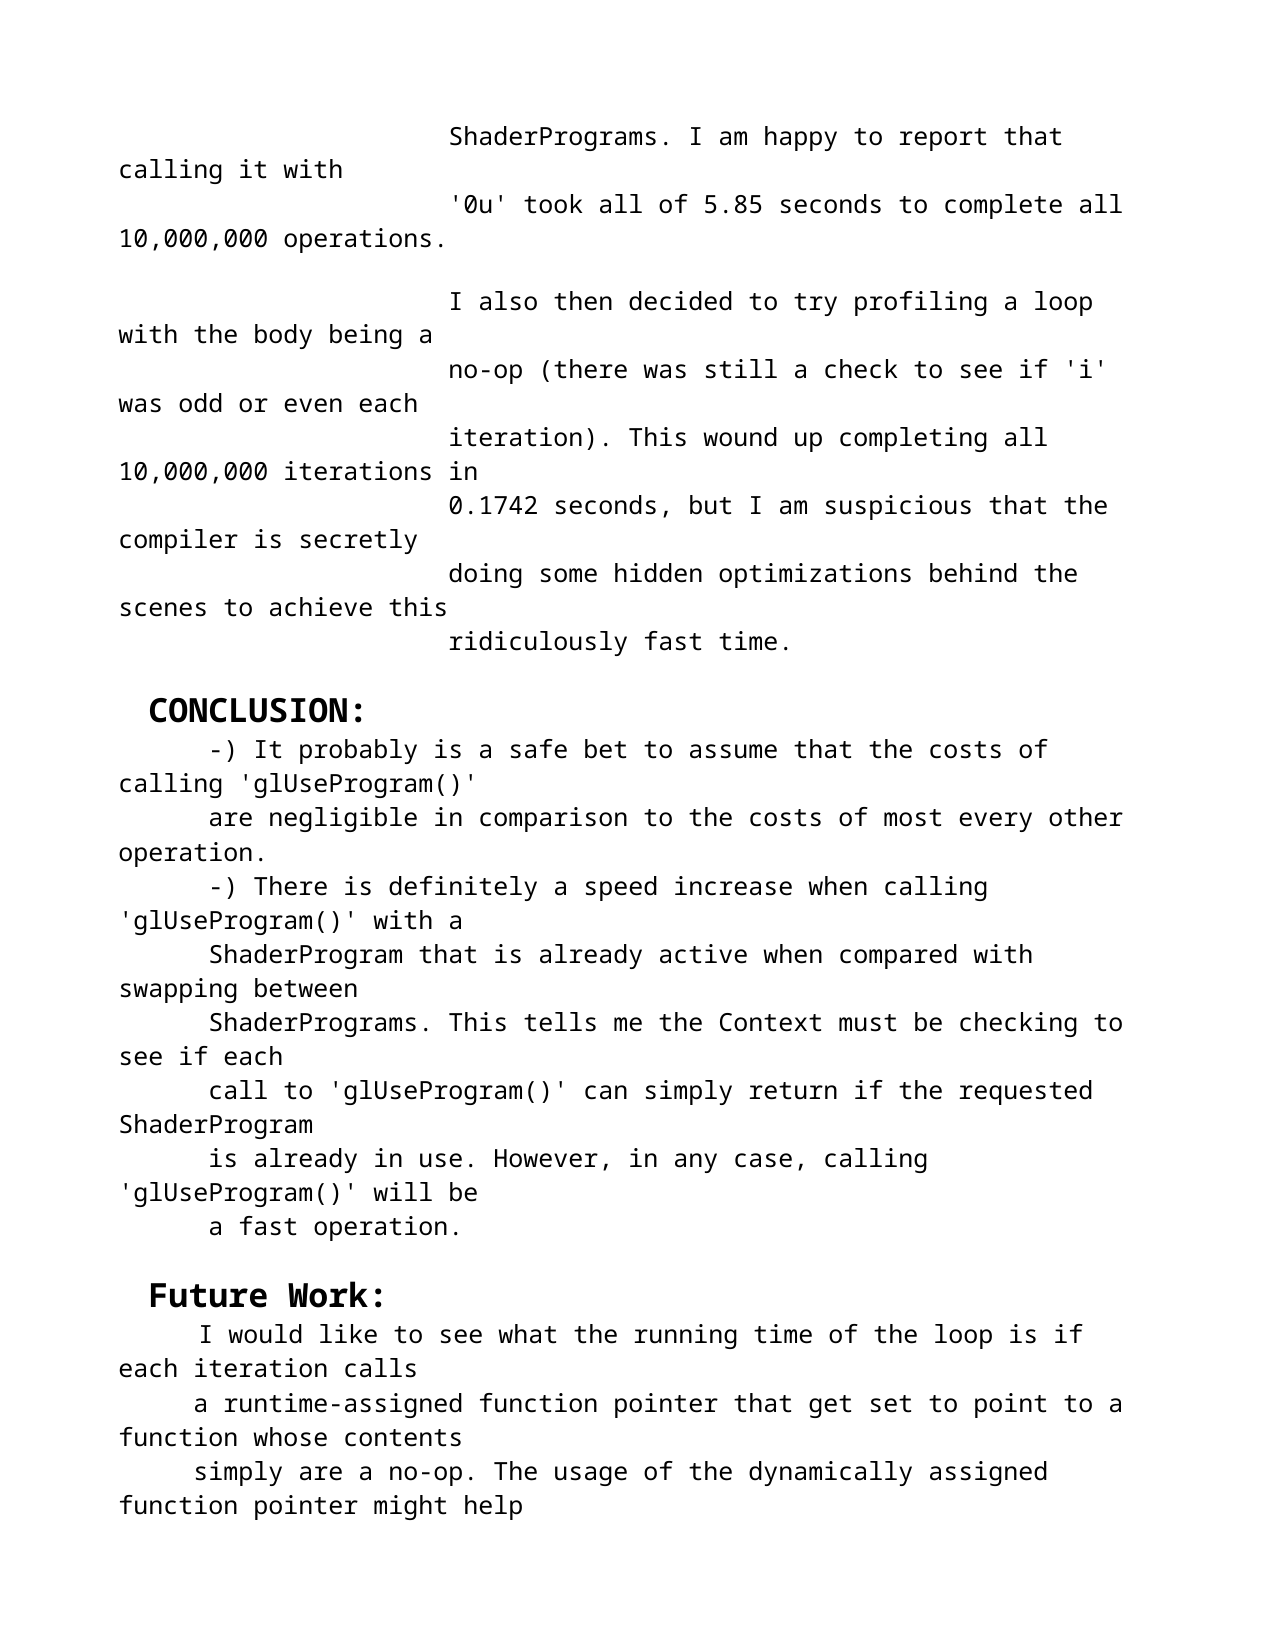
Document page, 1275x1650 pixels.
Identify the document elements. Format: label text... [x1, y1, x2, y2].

text -) There is definitely a speed increase when calling 'glUseProgram()' with a [118, 868, 1157, 936]
text -) It probably is a safe bet to assume that the costs of calling 'glUseProgram()' [118, 732, 1157, 800]
text ShaderPrograms. This tells me the Context must be checking to see if each [118, 1004, 1157, 1073]
text CONCLUSION: [118, 687, 1157, 732]
text a runtime-assigned function pointer that get set to point to a function whose contents [118, 1385, 1157, 1453]
text doing some hidden optimizations behind the scenes to achieve this [118, 556, 1157, 624]
text are negligible in comparison to the costs of most every other operation. [118, 800, 1157, 868]
text call to 'glUseProgram()' can simply return if the requested ShaderProgram [118, 1073, 1157, 1141]
text ShaderPrograms. I am happy to report that calling it with [118, 118, 1157, 186]
text Future Work: [118, 1272, 1157, 1317]
text I would like to see what the running time of the loop is if each iteration calls [118, 1317, 1157, 1385]
text I also then decided to try profiling a loop with the body being a [118, 283, 1157, 351]
text no-op (there was still a check to see if 'i' was odd or even each [118, 351, 1157, 419]
text ShaderProgram that is already active when compared with swapping between [118, 936, 1157, 1004]
text 0.1742 seconds, but I am suspicious that the compiler is secretly [118, 487, 1157, 556]
text '0u' took all of 5.85 seconds to complete all 10,000,000 operations. [118, 186, 1157, 254]
text simply are a no-op. The usage of the dynamically assigned function pointer might help [118, 1453, 1157, 1521]
text ridiculously fast time. [118, 624, 1157, 658]
text a fast operation. [118, 1209, 1157, 1243]
text iteration). This wound up completing all 10,000,000 iterations in [118, 419, 1157, 487]
text is already in use. However, in any case, calling 'glUseProgram()' will be [118, 1141, 1157, 1209]
